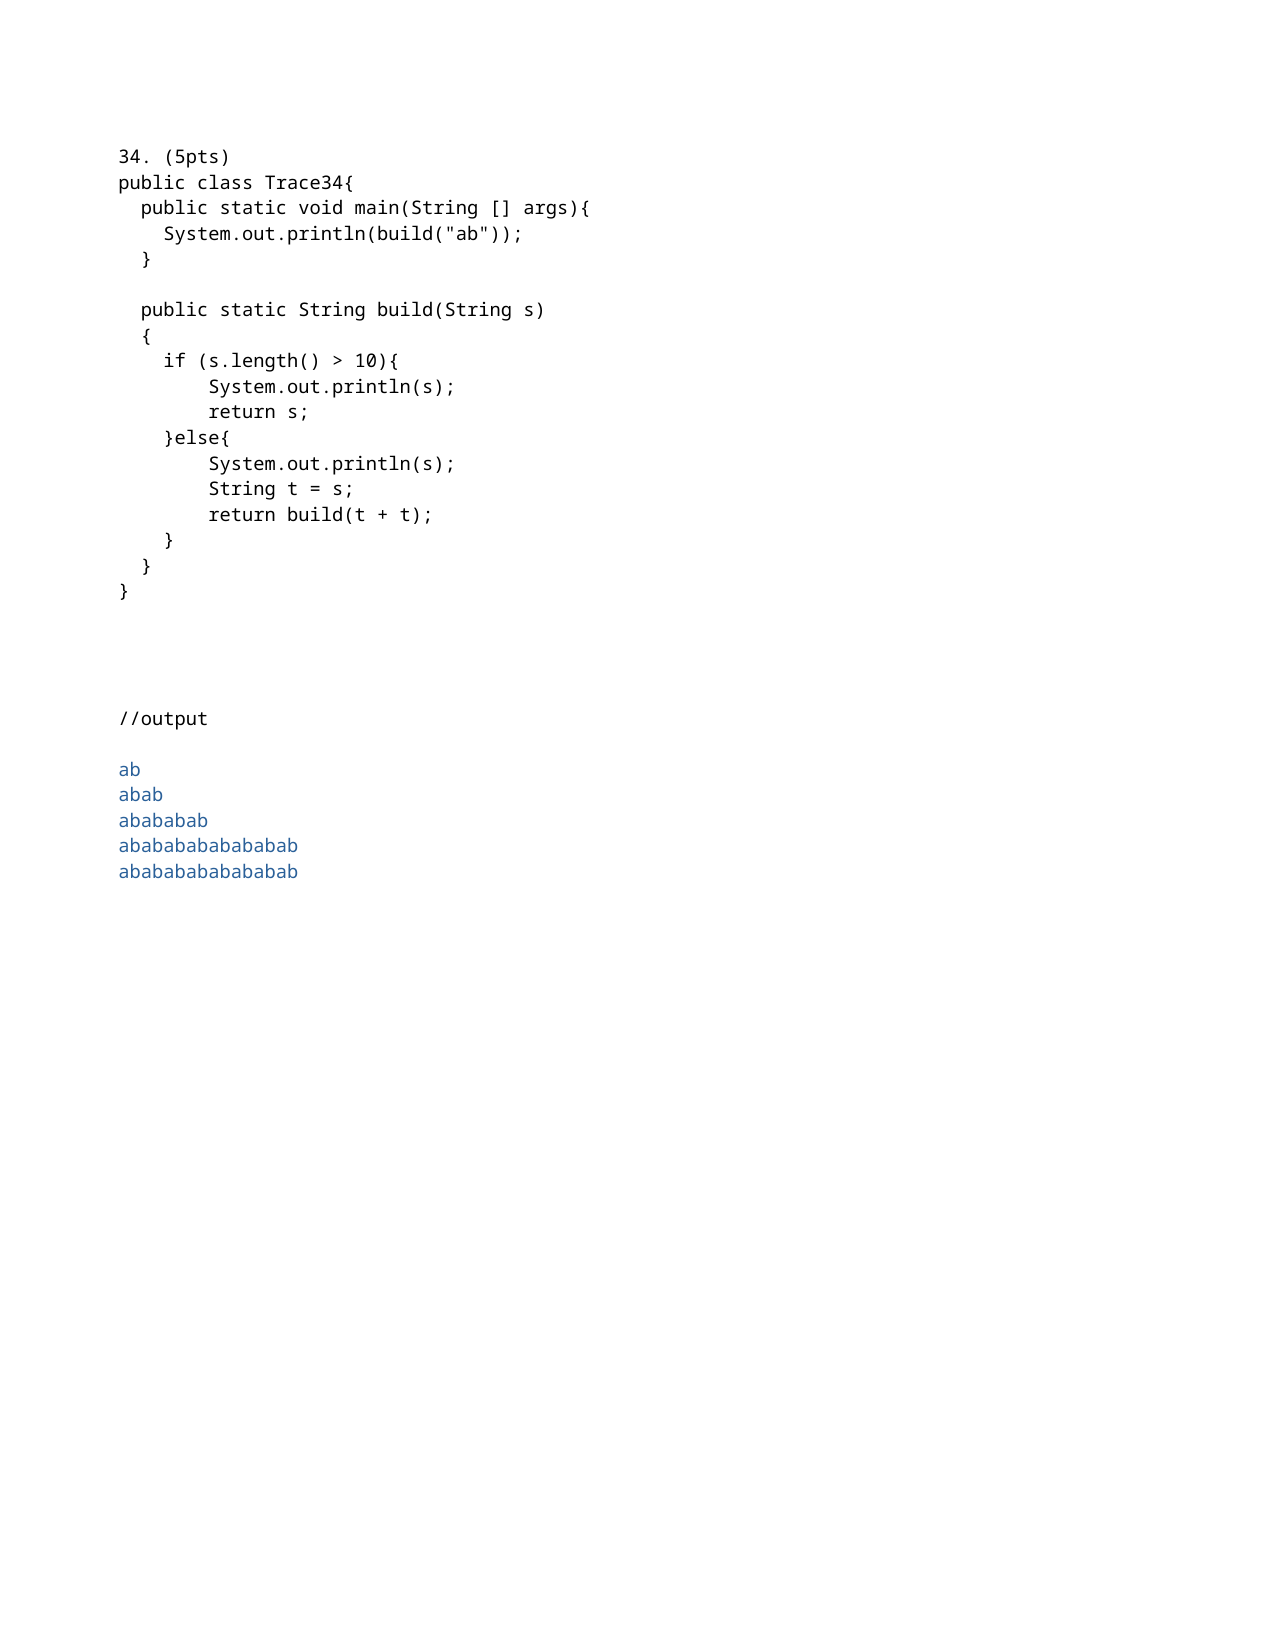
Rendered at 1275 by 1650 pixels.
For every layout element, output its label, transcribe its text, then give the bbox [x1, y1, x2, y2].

text public class Trace34{ [118, 169, 1157, 195]
text public static void main(String [] args){ [118, 195, 1157, 220]
text public static String build(String s) [118, 297, 1157, 322]
text if (s.length() > 10){ [118, 348, 1157, 373]
text return build(t + t); [118, 501, 1157, 526]
text System.out.println(build("ab")); [118, 220, 1157, 246]
text return s; [118, 399, 1157, 424]
text ab [118, 756, 1157, 782]
text //output [118, 705, 1157, 731]
text } [118, 552, 1157, 577]
text System.out.println(s); [118, 373, 1157, 399]
text } [118, 577, 1157, 603]
text }else{ [118, 424, 1157, 450]
text } [118, 526, 1157, 552]
text System.out.println(s); [118, 450, 1157, 475]
text abababab [118, 807, 1157, 833]
text abababababababab [118, 858, 1157, 884]
text { [118, 322, 1157, 348]
text } [118, 246, 1157, 271]
text 34. (5pts) [118, 144, 1157, 169]
text abababababababab [118, 833, 1157, 858]
text abab [118, 782, 1157, 807]
text String t = s; [118, 475, 1157, 501]
